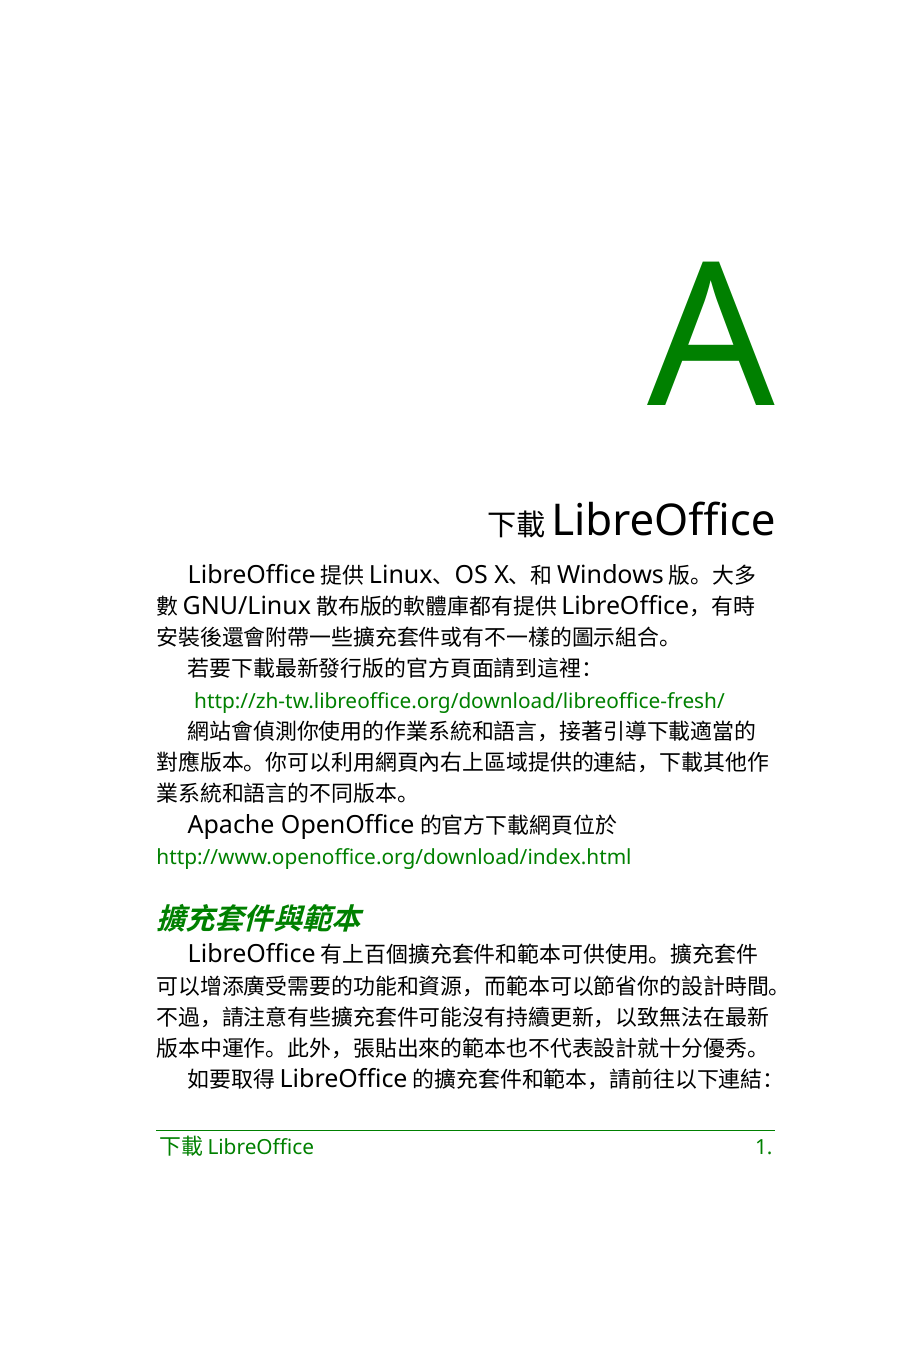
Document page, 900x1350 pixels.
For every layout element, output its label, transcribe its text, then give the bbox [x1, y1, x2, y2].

text Apache OpenOffice的官方下載網頁位於 http://www.openoffice.org/download/index.html [156, 808, 775, 871]
text 如要取得LibreOffice的擴充套件和範本，請前往以下連結： [156, 1063, 775, 1094]
text LibreOffice有上百個擴充套件和範本可供使用。擴充套件可以增添廣受需要的功能和資源，而範本可以節省你的設計時間。不過，請注意有些擴充套件可能沒有持續更新，以致無法在最新版本中運作。此外，張貼出來的範本也不代表設計就十分優秀。 [156, 938, 775, 1063]
text LibreOffice提供Linux、OS X、和Windows版。大多數GNU/Linux散布版的軟體庫都有提供LibreOffice，有時安裝後還會附帶一些擴充套件或有不一樣的圖示組合。 [156, 558, 775, 652]
text A [156, 192, 775, 464]
subtitle 下載LibreOffice [156, 489, 775, 549]
subtitle 擴充套件與範本 [156, 896, 775, 938]
text 網站會偵測你使用的作業系統和語言，接著引導下載適當的對應版本。你可以利用網頁內右上區域提供的連結，下載其他作業系統和語言的不同版本。 [156, 714, 775, 808]
text 若要下載最新發行版的官方頁面請到這裡： [156, 652, 775, 683]
text http://zh-tw.libreoffice.org/download/libreoffice-fresh/ [156, 683, 775, 714]
